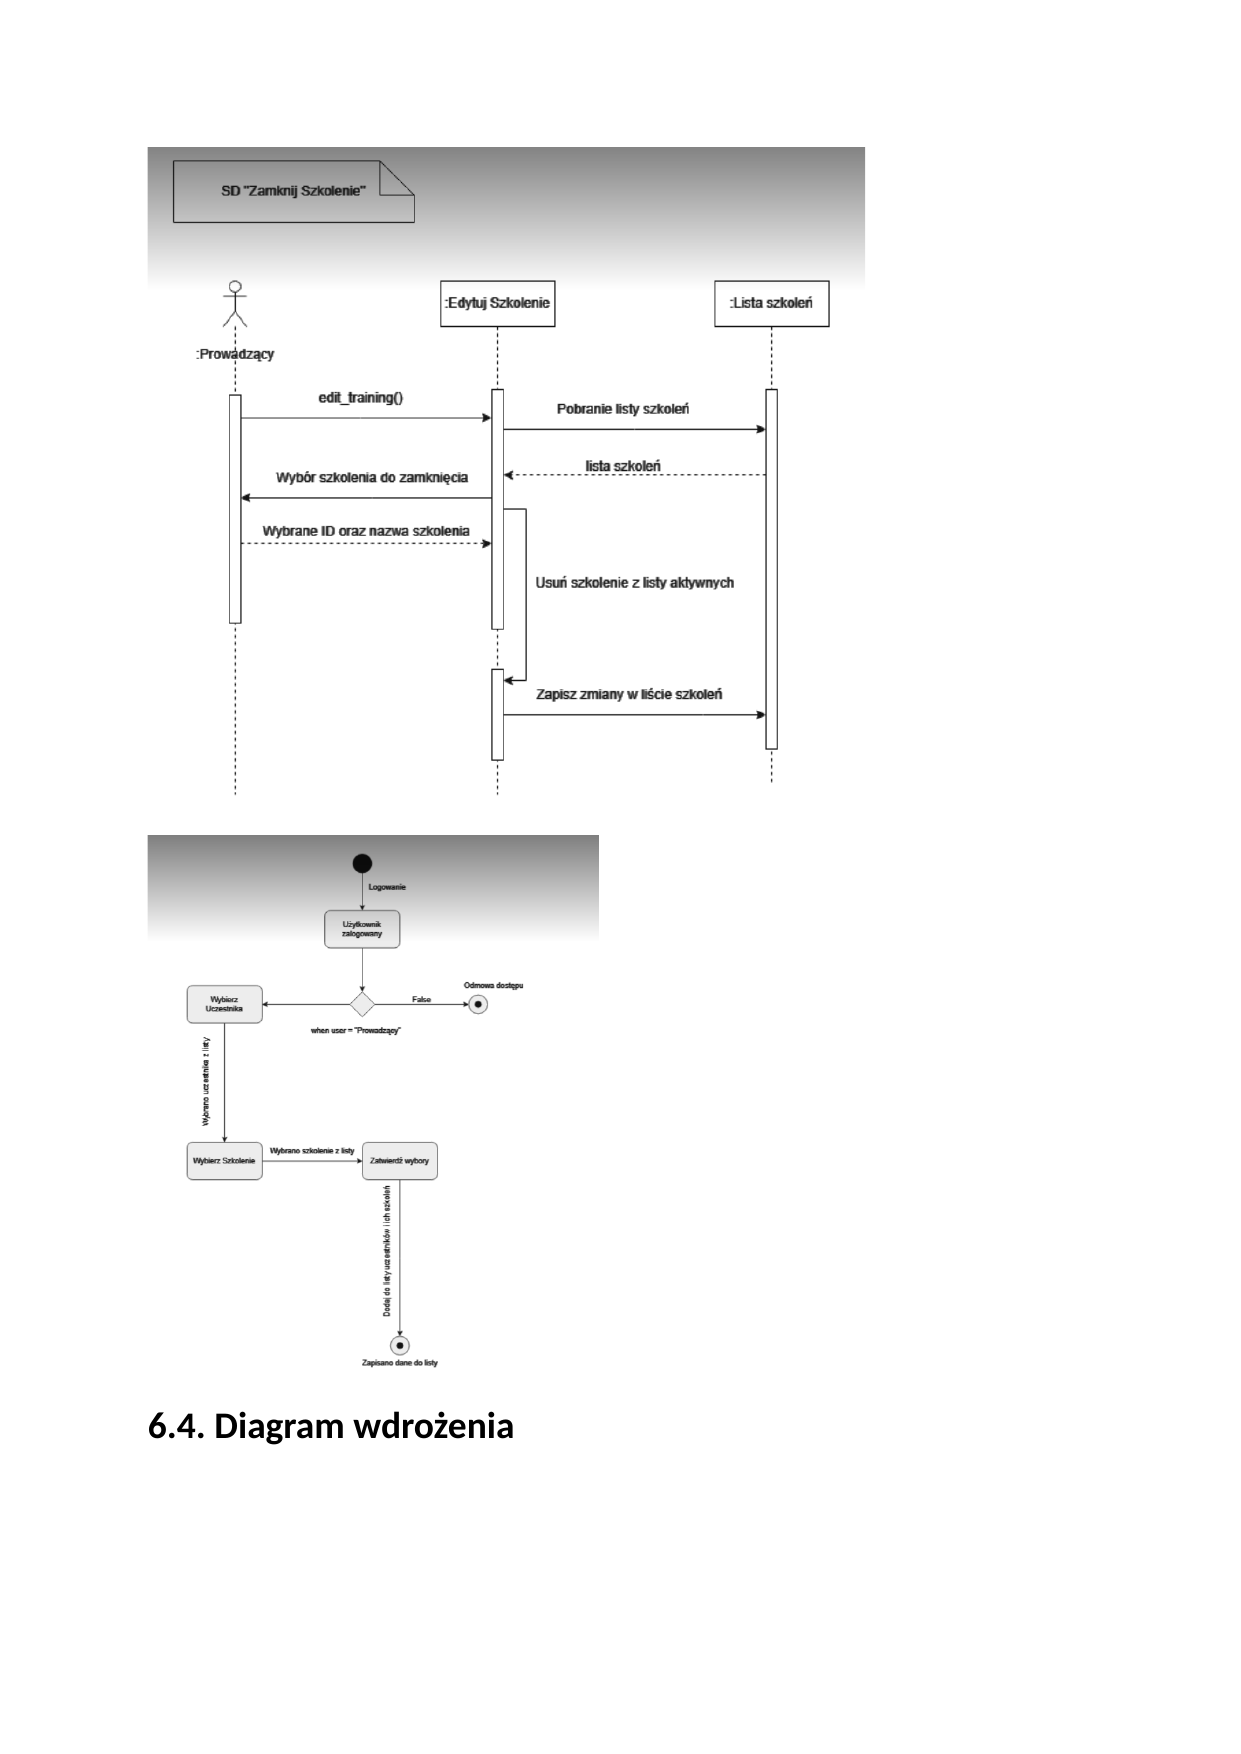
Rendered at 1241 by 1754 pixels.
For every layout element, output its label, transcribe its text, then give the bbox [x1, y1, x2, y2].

text 6.4. Diagram wdrożenia [148, 1402, 1093, 1447]
